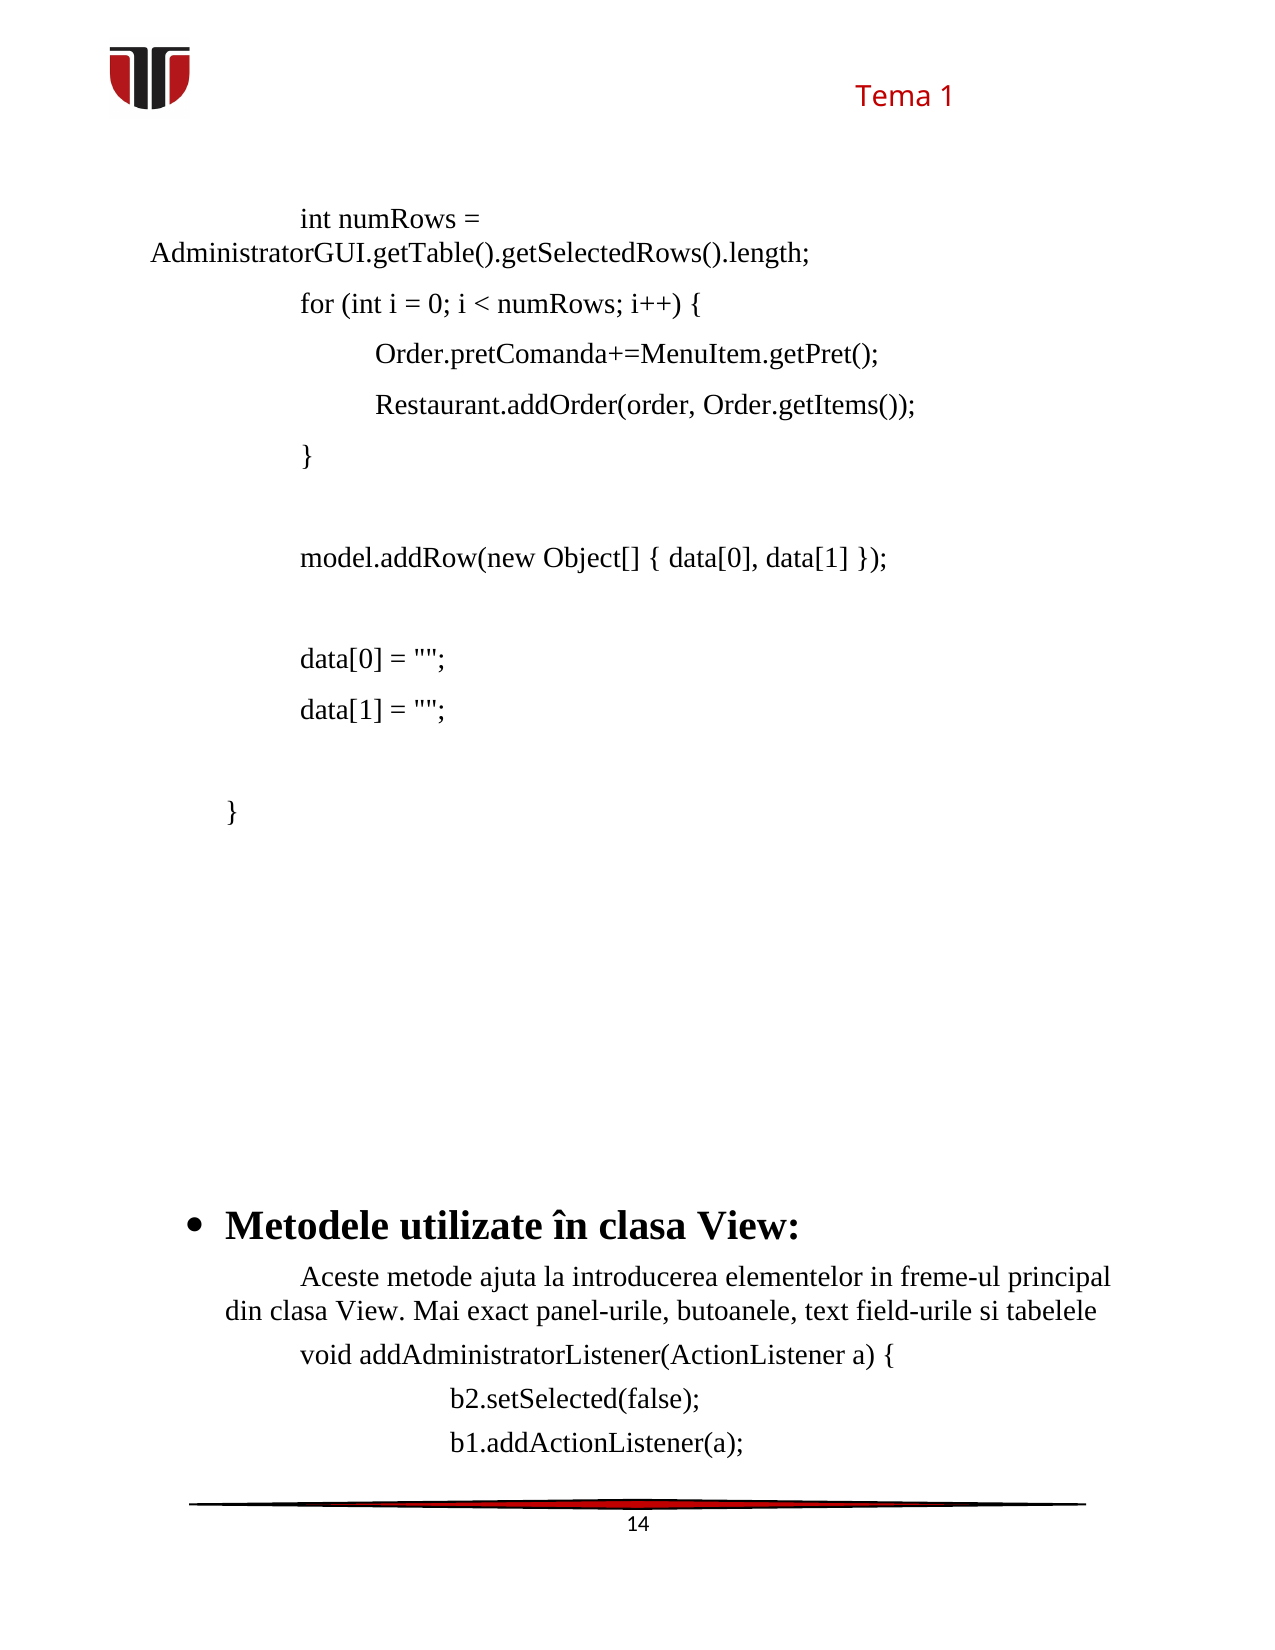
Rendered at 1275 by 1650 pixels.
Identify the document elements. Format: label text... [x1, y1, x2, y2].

text b1.addActionListener(a); [225, 1425, 1125, 1458]
text } [150, 794, 1125, 828]
list Metodele utilizate în clasa View: [187, 1201, 1125, 1249]
text model.addRow(new Object[] { data[0], data[1] }); [150, 540, 1125, 573]
text Restaurant.addOrder(order, Order.getItems()); [150, 387, 1125, 421]
text b2.setSelected(false); [225, 1381, 1125, 1414]
text int numRows = AdministratorGUI.getTable().getSelectedRows().length; [150, 201, 1125, 268]
text void addAdministratorListener(ActionListener a) { [225, 1337, 1125, 1370]
text Aceste metode ajuta la introducerea elementelor in freme-ul principal din clasa View. Mai exact panel-urile, butoanele, text field-urile si tabelele [225, 1259, 1125, 1326]
text data[0] = ""; [150, 642, 1125, 675]
text data[1] = ""; [150, 692, 1125, 726]
text for (int i = 0; i < numRows; i++) { [150, 286, 1125, 319]
text Order.pretComanda+=MenuItem.getPret(); [150, 337, 1125, 370]
text } [150, 438, 1125, 472]
